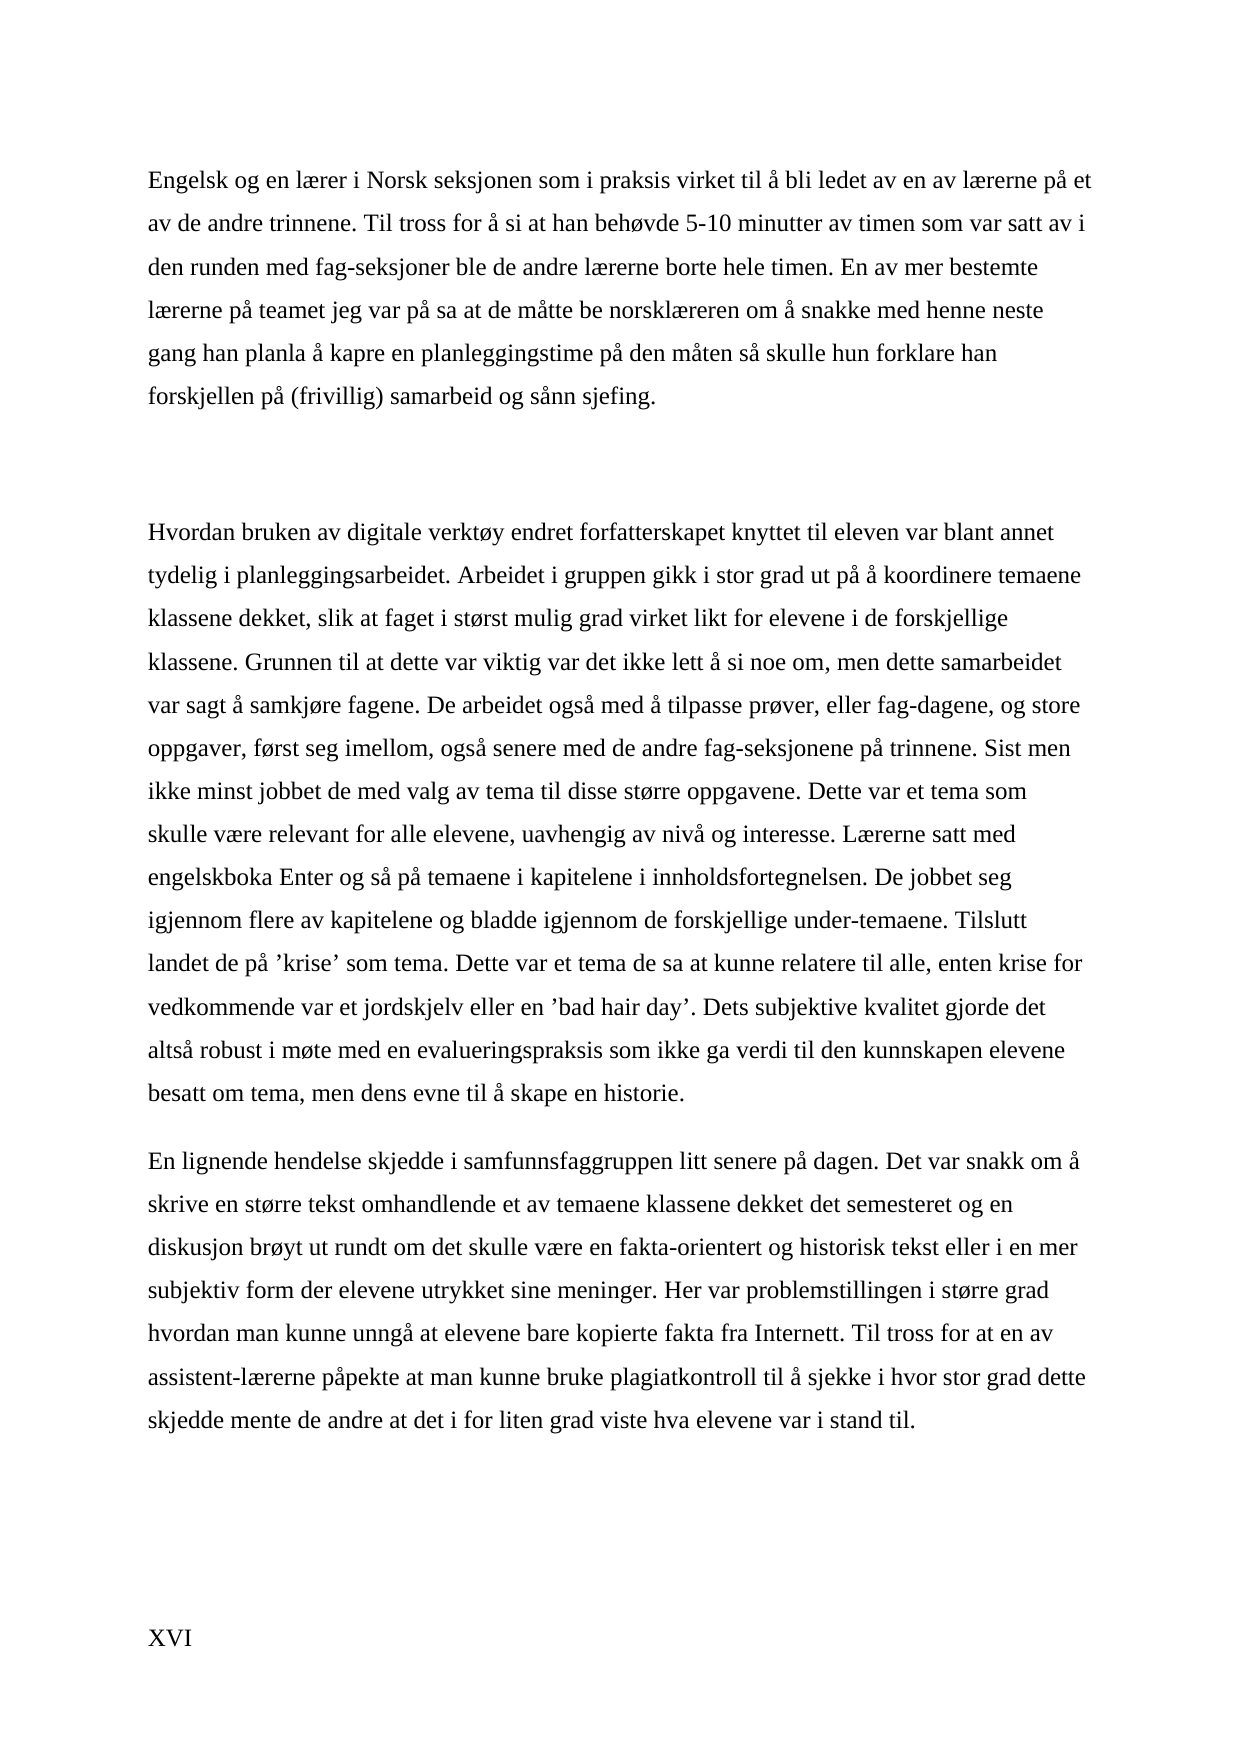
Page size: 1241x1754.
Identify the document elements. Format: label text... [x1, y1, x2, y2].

text Engelsk og en lærer i Norsk seksjonen som i praksis virket til å bli ledet av en av lærerne på et av de andre trinnene. Til tross for å si at han behøvde 5-10 minutter av timen som var satt av i den runden med fag-seksjoner ble de andre lærerne borte hele timen. En av mer bestemte lærerne på teamet jeg var på sa at de måtte be norsklæreren om å snakke med henne neste gang han planla å kapre en planleggingstime på den måten så skulle hun forklare han forskjellen på (frivillig) samarbeid og sånn sjefing. [148, 165, 1092, 410]
text Hvordan bruken av digitale verktøy endret forfatterskapet knyttet til eleven var blant annet tydelig i planleggingsarbeidet. Arbeidet i gruppen gikk i stor grad ut på å koordinere temaene klassene dekket, slik at faget i størst mulig grad virket likt for elevene i de forskjellige klassene. Grunnen til at dette var viktig var det ikke lett å si noe om, men dette samarbeidet var sagt å samkjøre fagene. De arbeidet også med å tilpasse prøver, eller fag-dagene, og store oppgaver, først seg imellom, også senere med de andre fag-seksjonene på trinnene. Sist men ikke minst jobbet de med valg av tema til disse større oppgavene. Dette var et tema som skulle være relevant for alle elevene, uavhengig av nivå og interesse. Lærerne satt med engelskboka Enter og så på temaene i kapitelene i innholdsfortegnelsen. De jobbet seg igjennom flere av kapitelene og bladde igjennom de forskjellige under-temaene. Tilslutt landet de på ’krise’ som tema. Dette var et tema de sa at kunne relatere til alle, enten krise for vedkommende var et jordskjelv eller en ’bad hair day’. Dets subjektive kvalitet gjorde det altså robust i møte med en evalueringspraksis som ikke ga verdi til den kunnskapen elevene besatt om tema, men dens evne til å skape en historie. [148, 517, 1092, 1107]
text En lignende hendelse skjedde i samfunnsfaggruppen litt senere på dagen. Det var snakk om å skrive en større tekst omhandlende et av temaene klassene dekket det semesteret og en diskusjon brøyt ut rundt om det skulle være en fakta-orientert og historisk tekst eller i en mer subjektiv form der elevene utrykket sine meninger. Her var problemstillingen i større grad hvordan man kunne unngå at elevene bare kopierte fakta fra Internett. Til tross for at en av assistent-lærerne påpekte at man kunne bruke plagiatkontroll til å sjekke i hvor stor grad dette skjedde mente de andre at det i for liten grad viste hva elevene var i stand til. [148, 1146, 1092, 1433]
